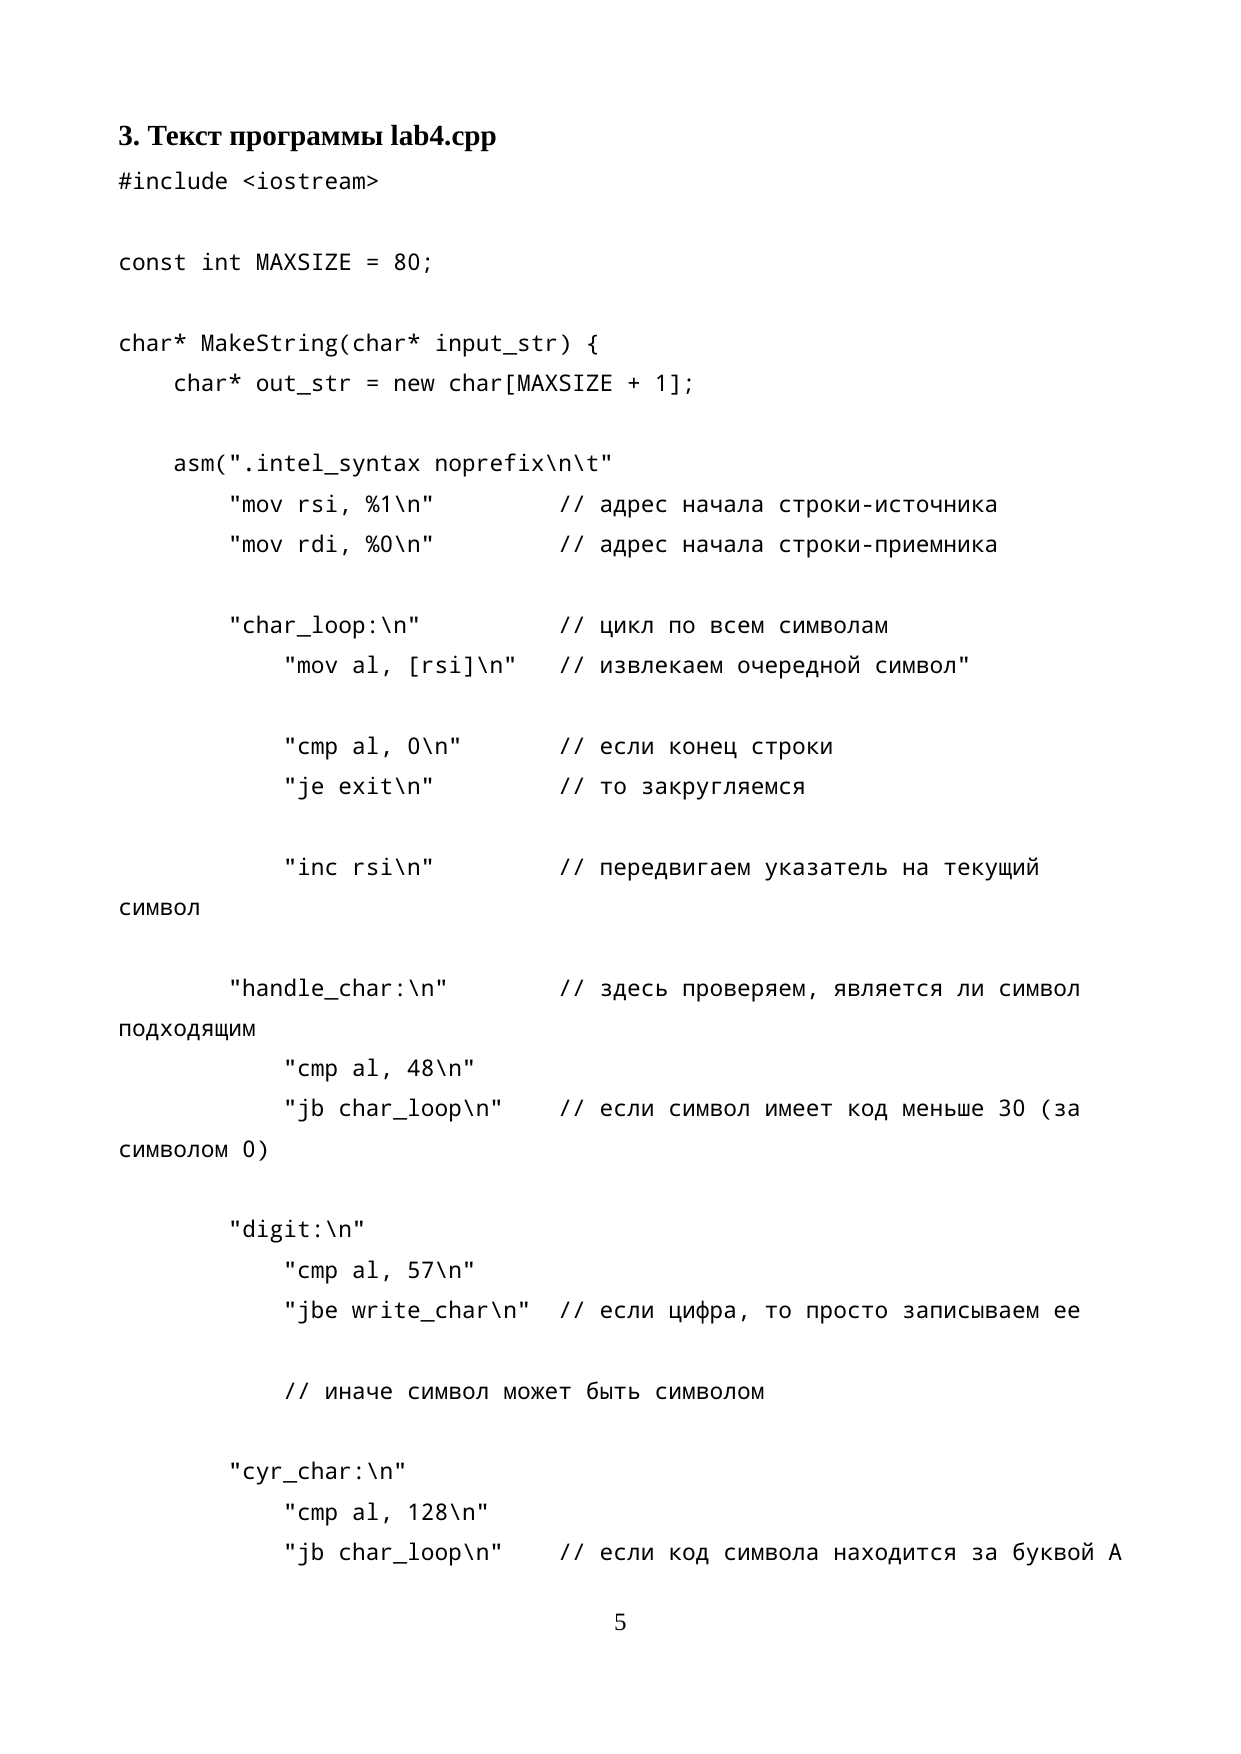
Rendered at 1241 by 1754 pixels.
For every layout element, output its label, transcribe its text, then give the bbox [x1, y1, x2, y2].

text "jb char_loop\n" // если символ имеет код меньше 30 (за символом 0) [118, 1096, 1122, 1163]
text asm(".intel_syntax noprefix\n\t" [118, 451, 1122, 477]
text "jbe write_char\n" // если цифра, то просто записываем ее [118, 1297, 1122, 1324]
text "char_loop:\n" // цикл по всем символам [118, 612, 1122, 639]
text "cmp al, 57\n" [118, 1257, 1122, 1284]
text // иначе символ может быть символом [118, 1378, 1122, 1405]
text char* out_str = new char[MAXSIZE + 1]; [118, 370, 1122, 397]
text "jb char_loop\n" // если код символа находится за буквой А [118, 1539, 1122, 1566]
text char* MakeString(char* input_str) { [118, 330, 1122, 357]
text 3. Текст программы lab4.cpp [118, 118, 1122, 152]
text "cmp al, 0\n" // если конец строки [118, 733, 1122, 760]
text "mov rdi, %0\n" // адрес начала строки-приемника [118, 531, 1122, 558]
text "mov rsi, %1\n" // адрес начала строки-источника [118, 491, 1122, 518]
text const int MAXSIZE = 80; [118, 249, 1122, 276]
text "je exit\n" // то закругляемся [118, 773, 1122, 800]
text "cmp al, 128\n" [118, 1499, 1122, 1526]
text "digit:\n" [118, 1217, 1122, 1243]
text "inc rsi\n" // передвигаем указатель на текущий символ [118, 854, 1122, 921]
text "cmp al, 48\n" [118, 1055, 1122, 1082]
text #include <iostream> [118, 168, 1122, 195]
text "mov al, [rsi]\n" // извлекаем очередной символ" [118, 652, 1122, 679]
text "handle_char:\n" // здесь проверяем, является ли символ подходящим [118, 975, 1122, 1042]
text "cyr_char:\n" [118, 1458, 1122, 1485]
